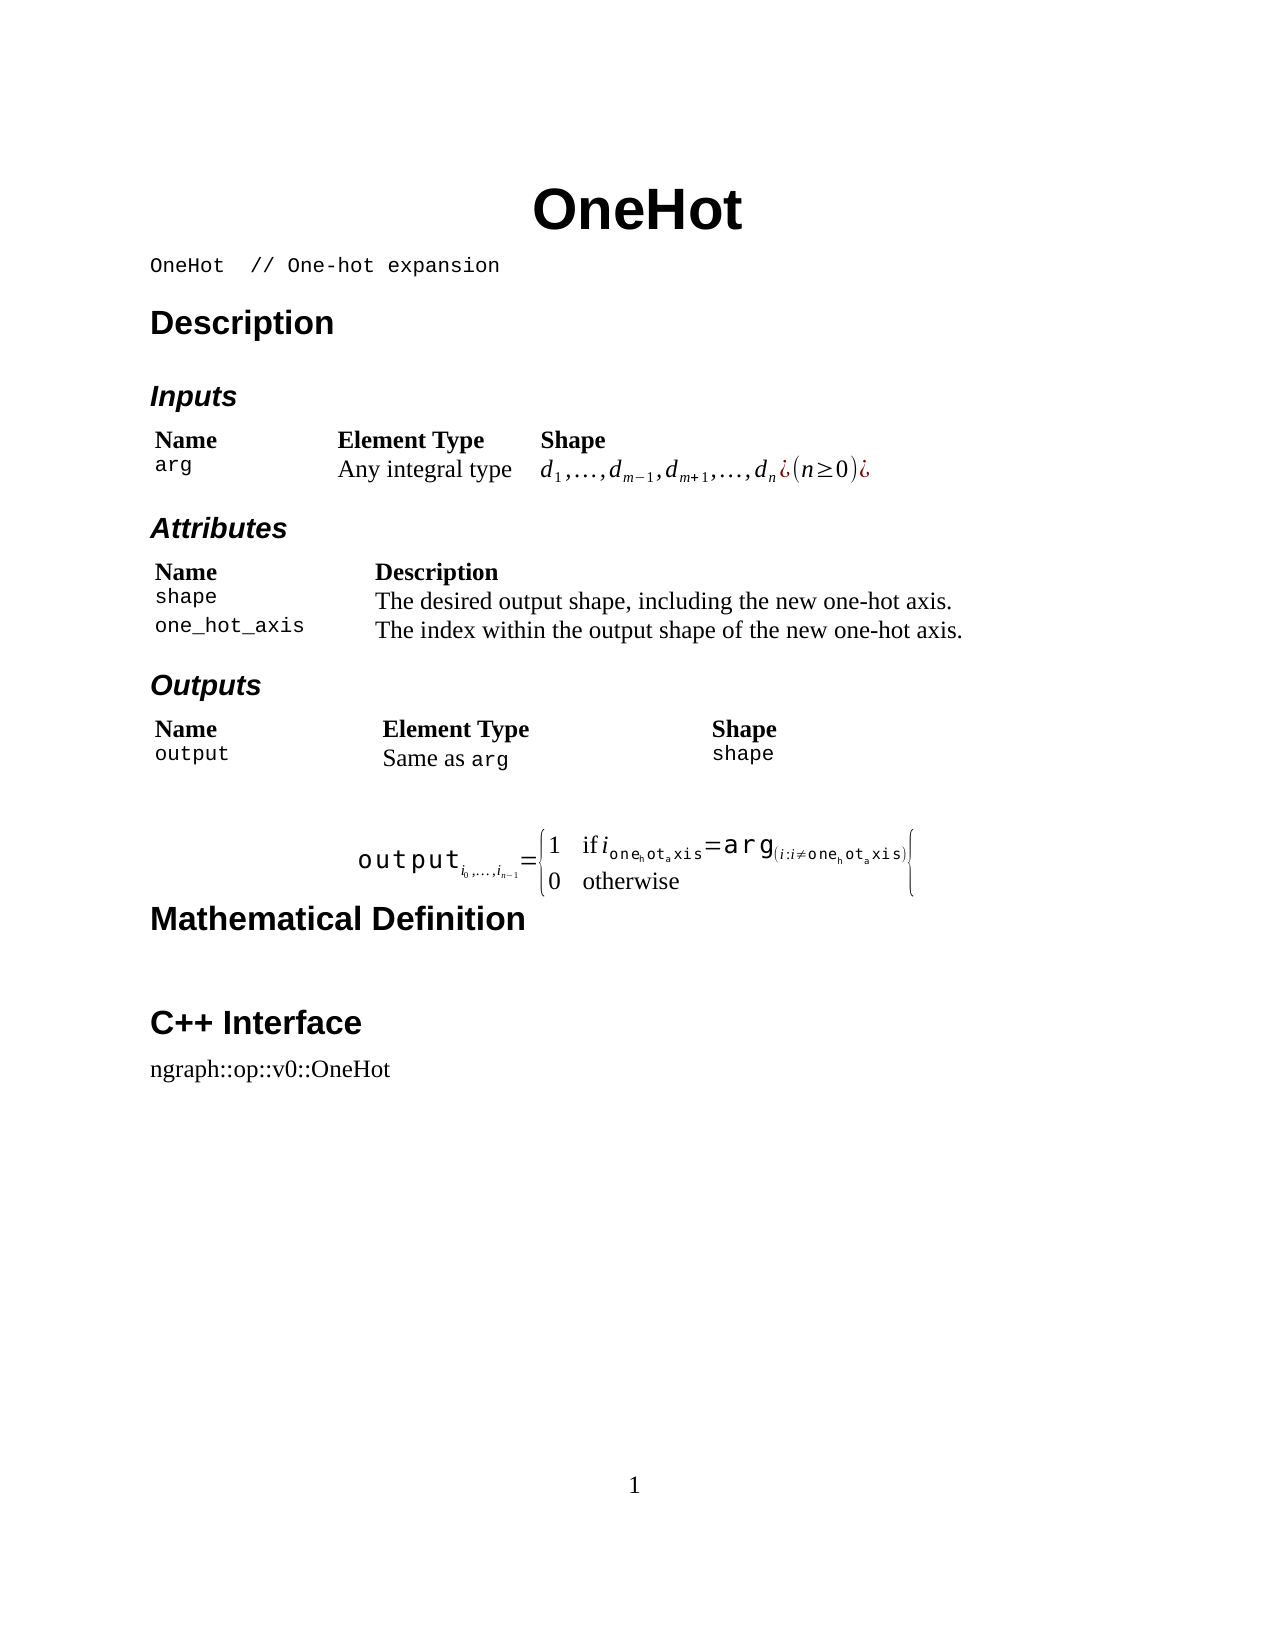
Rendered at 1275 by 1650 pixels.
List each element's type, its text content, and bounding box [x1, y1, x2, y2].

subtitle Mathematical Definition [150, 798, 1125, 937]
table_cell Any integral type [333, 454, 536, 486]
table_cell output [150, 743, 378, 773]
subtitle Outputs [150, 668, 1125, 702]
table_header Name [150, 715, 378, 743]
table_cell The index within the output shape of the new one-hot axis. [371, 615, 1125, 643]
table_cell shape [150, 586, 371, 615]
table_cell Same as arg [378, 743, 707, 773]
subtitle Attributes [150, 511, 1125, 545]
table_header Element Type [378, 715, 707, 743]
table_header Shape [536, 425, 1125, 454]
title OneHot [150, 175, 1125, 242]
table_cell arg [150, 454, 333, 486]
table_header Shape [707, 715, 1125, 743]
text OneHot // One-hot expansion [150, 254, 1125, 278]
table_cell one_hot_axis [150, 615, 371, 643]
subtitle Description [150, 303, 1125, 342]
table_cell The desired output shape, including the new one-hot axis. [371, 586, 1125, 615]
subtitle Inputs [150, 379, 1125, 413]
subtitle C++ Interface [150, 1003, 1125, 1042]
table_header Name [150, 425, 333, 454]
table_cell shape [707, 743, 1125, 773]
text ngraph::op::v0::OneHot [150, 1054, 1125, 1083]
table_header Description [371, 557, 1125, 586]
table_header Element Type [333, 425, 536, 454]
table_header Name [150, 557, 371, 586]
table_cell [536, 454, 1125, 486]
